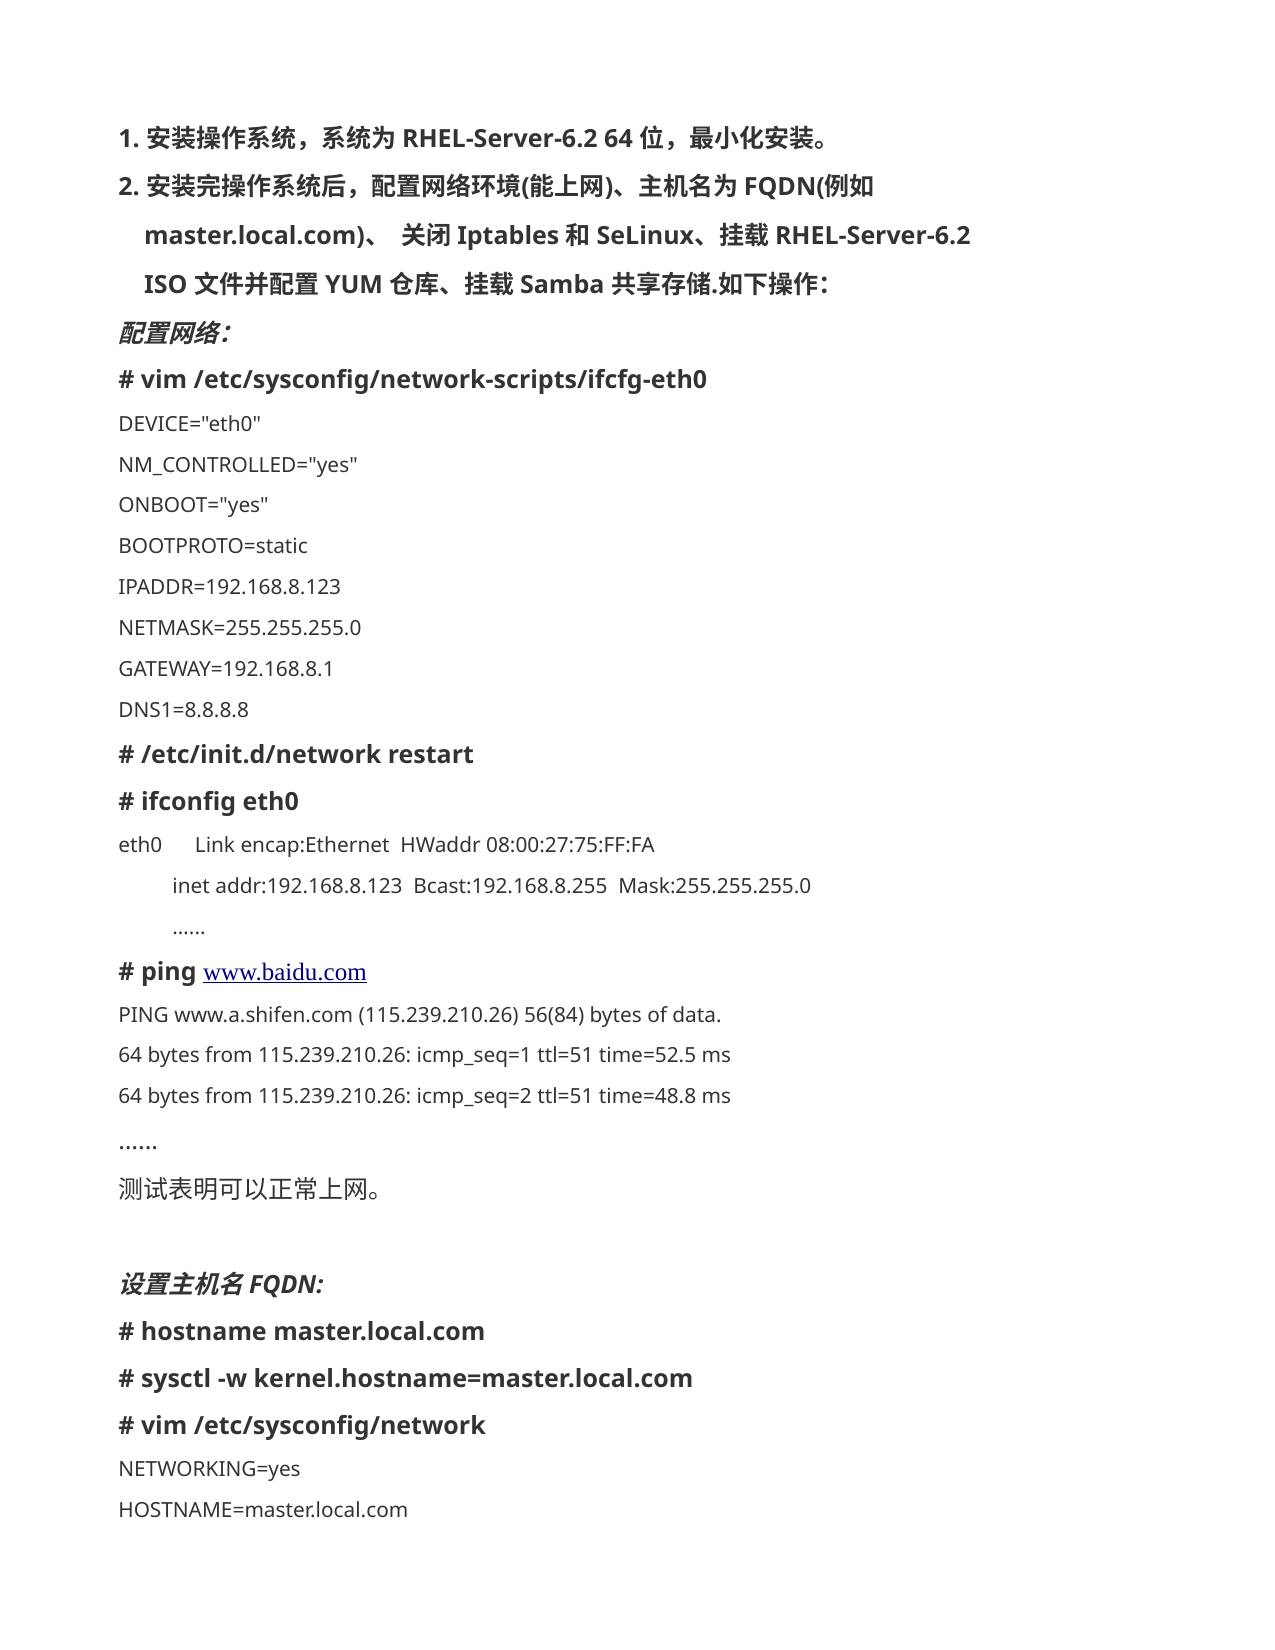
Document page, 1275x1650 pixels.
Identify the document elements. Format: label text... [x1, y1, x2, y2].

text inet addr:192.168.8.123 Bcast:192.168.8.255 Mask:255.255.255.0 [118, 871, 1157, 899]
text DEVICE="eth0" [118, 409, 1157, 437]
text # ping www.baidu.com [118, 953, 1157, 987]
list 2. 安装完操作系统后，配置网络环境(能上网)、主机名为 FQDN(例如 [118, 167, 1157, 203]
text NETMASK=255.255.255.0 [118, 613, 1157, 642]
list master.local.com)、 关闭 Iptables 和 SeLinux、挂载 RHEL-Server-6.2 [118, 216, 1157, 252]
text NETWORKING=yes [118, 1454, 1157, 1482]
list 1. 安装操作系统，系统为 RHEL-Server-6.2 64 位，最小化安装。 [118, 118, 1157, 154]
text …... [118, 1122, 1157, 1157]
list ISO 文件并配置 YUM 仓库、挂载 Samba 共享存储.如下操作： [118, 264, 1157, 301]
text # vim /etc/sysconfig/network-scripts/ifcfg-eth0 [118, 362, 1157, 396]
text eth0 Link encap:Ethernet HWaddr 08:00:27:75:FF:FA [118, 830, 1157, 858]
text …... [118, 912, 1157, 940]
text 设置主机名 FQDN: [118, 1265, 1157, 1301]
text # hostname master.local.com [118, 1313, 1157, 1348]
text # vim /etc/sysconfig/network [118, 1407, 1157, 1442]
text DNS1=8.8.8.8 [118, 695, 1157, 724]
text NM_CONTROLLED="yes" [118, 450, 1157, 478]
text IPADDR=192.168.8.123 [118, 572, 1157, 601]
text GATEWAY=192.168.8.1 [118, 654, 1157, 683]
text 测试表明可以正常上网。 [118, 1169, 1157, 1205]
text HOSTNAME=master.local.com [118, 1495, 1157, 1523]
text BOOTPROTO=static [118, 532, 1157, 560]
text 配置网络： [118, 313, 1157, 349]
text # /etc/init.d/network restart [118, 736, 1157, 771]
text # sysctl -w kernel.hostname=master.local.com [118, 1360, 1157, 1395]
text 64 bytes from 115.239.210.26: icmp_seq=2 ttl=51 time=48.8 ms [118, 1082, 1157, 1110]
text PING www.a.shifen.com (115.239.210.26) 56(84) bytes of data. [118, 1000, 1157, 1028]
text 64 bytes from 115.239.210.26: icmp_seq=1 ttl=51 time=52.5 ms [118, 1041, 1157, 1069]
text # ifconfig eth0 [118, 783, 1157, 817]
text ONBOOT="yes" [118, 491, 1157, 519]
